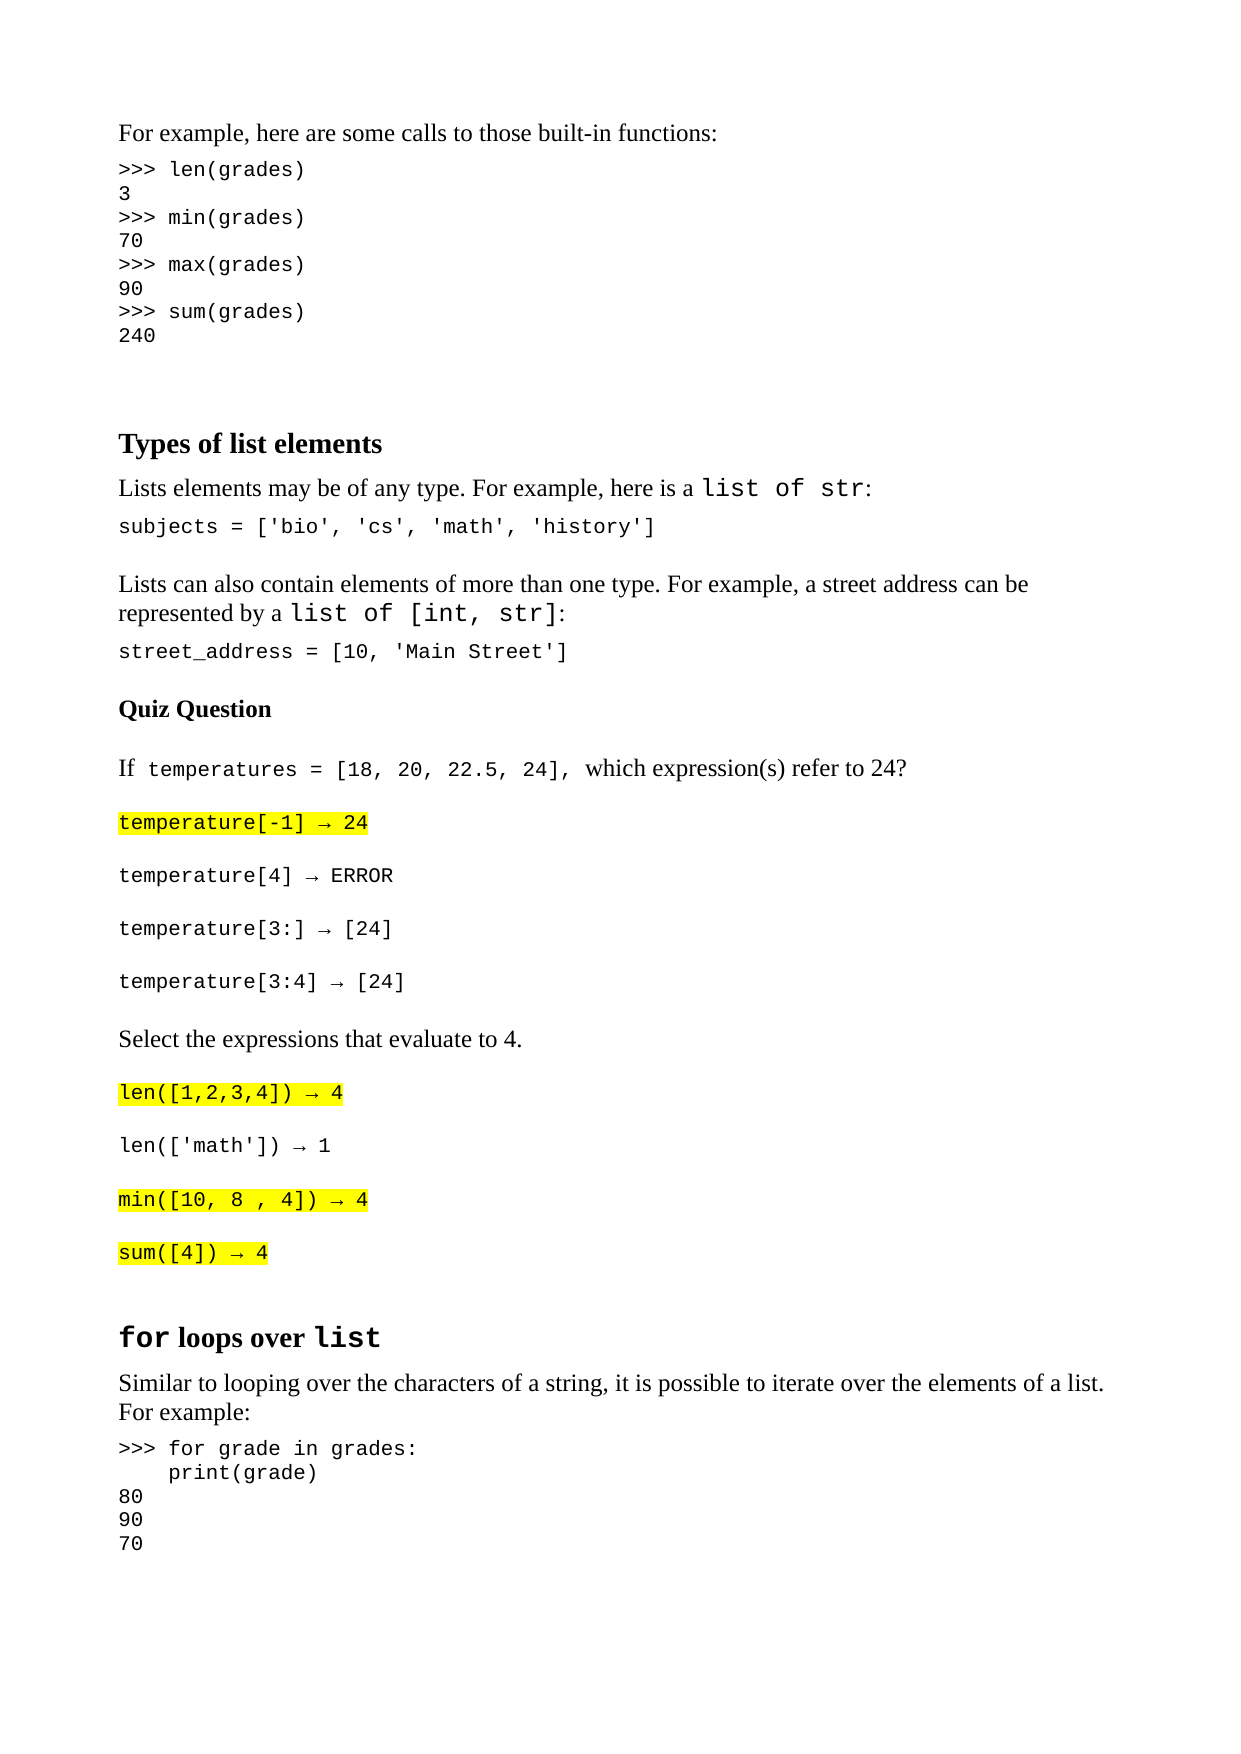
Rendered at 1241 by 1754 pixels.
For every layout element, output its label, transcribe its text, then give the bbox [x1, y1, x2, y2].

subtitle Types of list elements [118, 427, 1122, 460]
text 80 [118, 1486, 1122, 1509]
text min([10, 8 , 4]) → 4 [118, 1189, 1122, 1212]
subtitle for loops over list [118, 1320, 1122, 1356]
text >>> sum(grades) [118, 301, 1122, 325]
text >>> max(grades) [118, 254, 1122, 278]
text For example, here are some calls to those built-in functions: [118, 118, 1122, 147]
text Lists can also contain elements of more than one type. For example, a street address can be represented by a list of [int, str]: [118, 569, 1122, 629]
text subjects = ['bio', 'cs', 'math', 'history'] [118, 516, 1122, 540]
text 90 [118, 278, 1122, 301]
text temperature[4] → ERROR [118, 865, 1122, 888]
text temperature[3:4] → [24] [118, 971, 1122, 995]
text 70 [118, 230, 1122, 254]
text 3 [118, 183, 1122, 207]
text len(['math']) → 1 [118, 1136, 1122, 1159]
text len([1,2,3,4]) → 4 [118, 1082, 1122, 1106]
text 70 [118, 1533, 1122, 1557]
text >>> for grade in grades: [118, 1438, 1122, 1462]
text Quiz Question [118, 694, 1122, 723]
text >>> min(grades) [118, 207, 1122, 230]
text If temperatures = [18, 20, 22.5, 24], which expression(s) refer to 24? [118, 753, 1122, 782]
text >>> len(grades) [118, 159, 1122, 183]
text temperature[-1] → 24 [118, 812, 1122, 835]
text temperature[3:] → [24] [118, 918, 1122, 942]
text Lists elements may be of any type. For example, here is a list of str: [118, 473, 1122, 503]
text street_address = [10, 'Main Street'] [118, 641, 1122, 665]
text 240 [118, 325, 1122, 348]
text 90 [118, 1509, 1122, 1533]
text Similar to looping over the characters of a string, it is possible to iterate over the elements of a list. For example: [118, 1368, 1122, 1426]
text print(grade) [118, 1462, 1122, 1486]
text Select the expressions that evaluate to 4. [118, 1024, 1122, 1053]
text sum([4]) → 4 [118, 1242, 1122, 1265]
